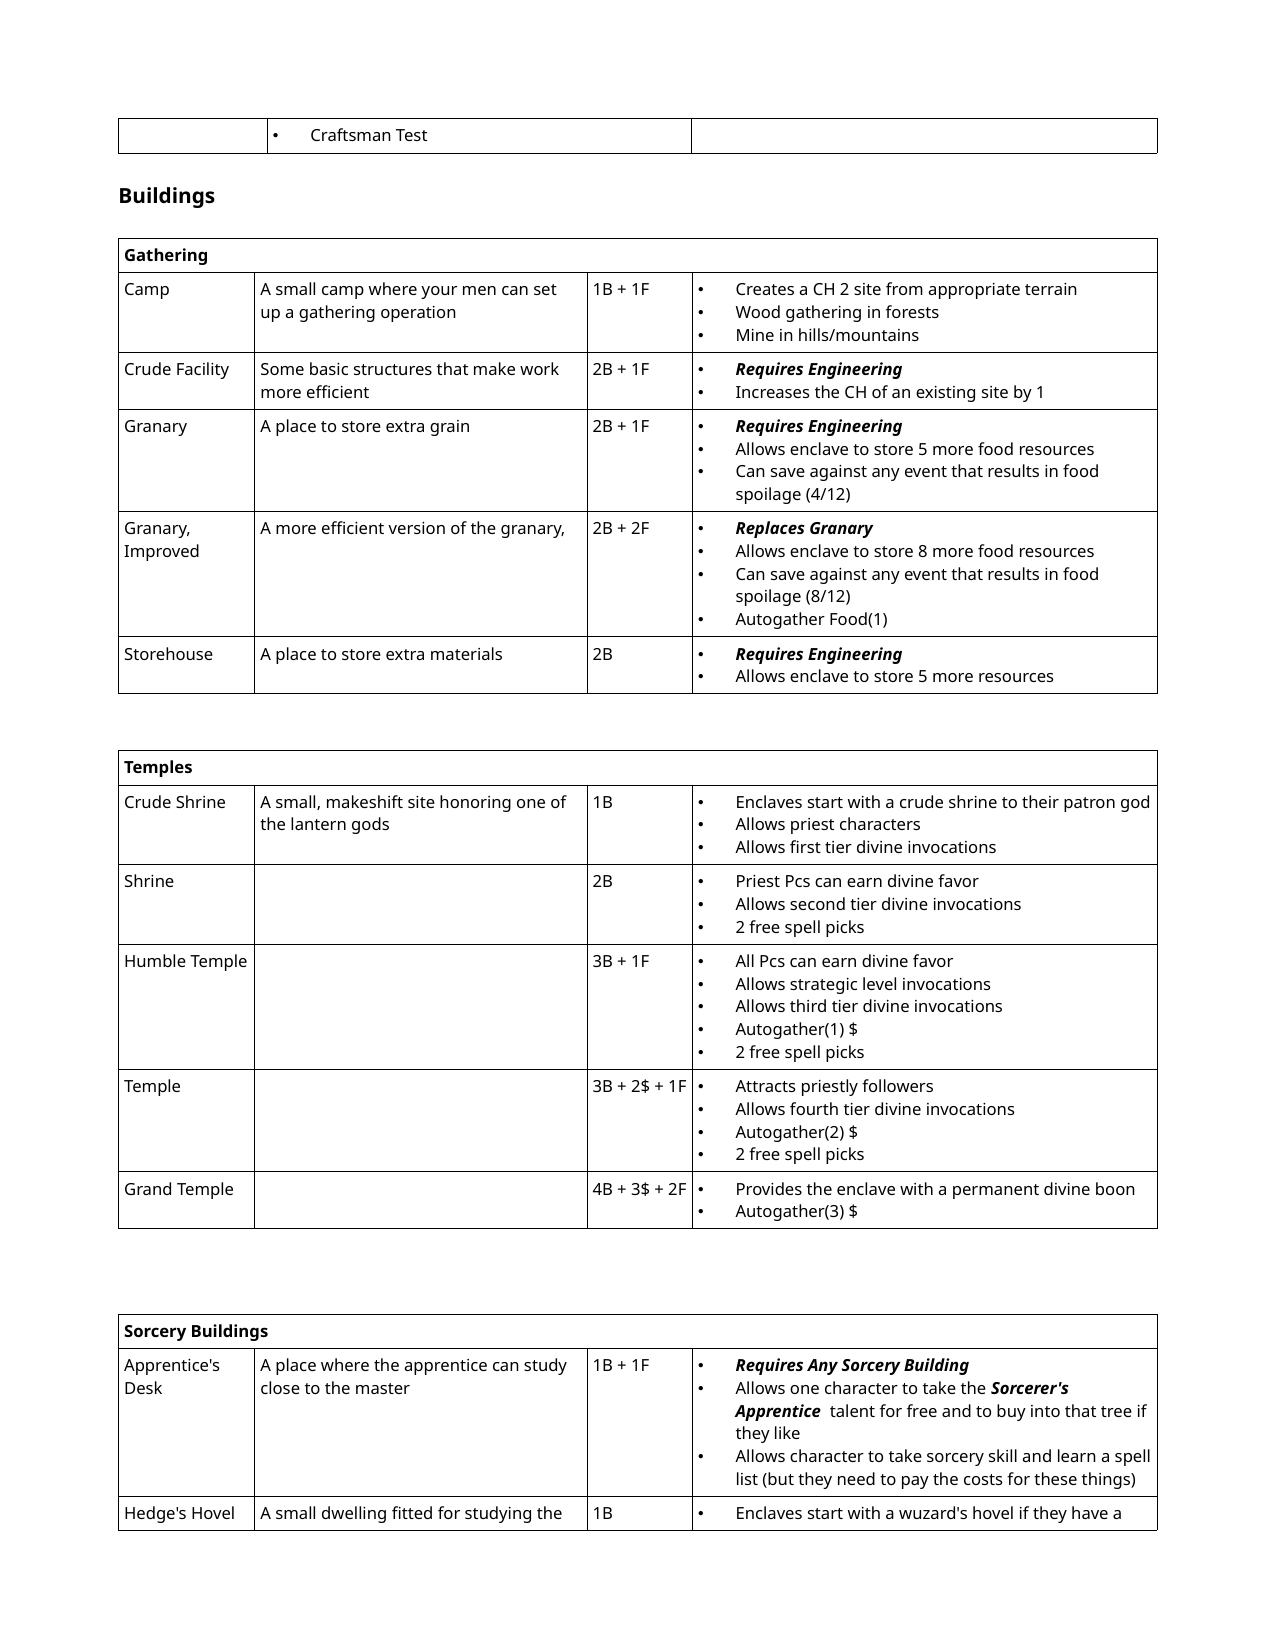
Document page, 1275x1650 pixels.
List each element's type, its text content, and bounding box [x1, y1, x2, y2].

table_cell Grand Temple [119, 1172, 254, 1228]
table_cell A small camp where your men can set up a gathering operation [255, 273, 587, 352]
table_cell 1B Must have sample of weapon with style Must have access to correct technology/resources Craftsman Test [268, 119, 691, 152]
table_cell Hedge's Hovel [119, 1497, 254, 1530]
table_header Gathering [119, 239, 1157, 272]
table_cell Crude Shrine [119, 786, 254, 864]
table_cell Apprentice's Desk [119, 1349, 254, 1496]
table_cell Priest Pcs can earn divine favor Allows second tier divine invocations 2 free spell picks [693, 865, 1157, 944]
table_cell A place to store extra grain [255, 410, 587, 511]
table_cell Attracts priestly followers Allows fourth tier divine invocations Autogather(2) $ 2 free spell picks [693, 1070, 1157, 1171]
table_cell [119, 119, 267, 152]
table_cell 2B + 2F [588, 512, 692, 636]
table_cell A small dwelling fitted for studying the [255, 1497, 587, 1530]
text Buildings [118, 181, 1157, 209]
table_cell Enclaves start with a wuzard's hovel if they have a character with sorcery Allows sorcerer character Allows first tier sorcery spells [693, 1497, 1157, 1530]
table_cell Crude Facility [119, 353, 254, 409]
table_header Temples [119, 751, 1157, 784]
table_cell Requires Engineering Allows enclave to store 5 more food resources Can save against any event that results in food spoilage (4/12) [693, 410, 1157, 511]
table_cell 4B + 3$ + 2F [588, 1172, 692, 1228]
table_cell Requires Engineering Allows enclave to store 5 more resources [693, 637, 1157, 693]
table_cell Enclaves start with a crude shrine to their patron god Allows priest characters Allows first tier divine invocations [693, 786, 1157, 864]
table_cell 2B + 1F [588, 353, 692, 409]
table_cell Provides the enclave with a permanent divine boon Autogather(3) $ [693, 1172, 1157, 1228]
table_cell 1B [588, 786, 692, 864]
table_cell [692, 119, 1157, 152]
table_cell A place where the apprentice can study close to the master [255, 1349, 587, 1496]
table_header Sorcery Buildings [119, 1315, 1157, 1348]
table_cell Humble Temple [119, 945, 254, 1069]
table_cell [255, 865, 587, 944]
table_cell Granary, Improved [119, 512, 254, 636]
table_cell 2B [588, 865, 692, 944]
table_cell Shrine [119, 865, 254, 944]
table_cell Camp [119, 273, 254, 352]
table_cell 1B [588, 1497, 692, 1530]
table_cell Requires Engineering Increases the CH of an existing site by 1 [693, 353, 1157, 409]
table_cell A more efficient version of the granary, [255, 512, 587, 636]
table_cell Granary [119, 410, 254, 511]
table_cell 2B + 1F [588, 410, 692, 511]
table_cell 1B + 1F [588, 1349, 692, 1496]
table_cell Replaces Granary Allows enclave to store 8 more food resources Can save against any event that results in food spoilage (8/12) Autogather Food(1) [693, 512, 1157, 636]
table_cell Temple [119, 1070, 254, 1171]
table_cell All Pcs can earn divine favor Allows strategic level invocations Allows third tier divine invocations Autogather(1) $ 2 free spell picks [693, 945, 1157, 1069]
table_cell Some basic structures that make work more efficient [255, 353, 587, 409]
table_cell 3B + 1F [588, 945, 692, 1069]
table_cell 1B + 1F [588, 273, 692, 352]
table_cell 2B [588, 637, 692, 693]
table_cell [255, 945, 587, 1069]
table_cell A place to store extra materials [255, 637, 587, 693]
table_cell Storehouse [119, 637, 254, 693]
table_cell Requires Any Sorcery Building Allows one character to take the Sorcerer's Apprentice talent for free and to buy into that tree if they like Allows character to take sorcery skill and learn a spell list (but they need to pay the costs for these things) [693, 1349, 1157, 1496]
table_cell A small, makeshift site honoring one of the lantern gods [255, 786, 587, 864]
table_cell [255, 1172, 587, 1228]
table_cell 3B + 2$ + 1F [588, 1070, 692, 1171]
table_cell Creates a CH 2 site from appropriate terrain Wood gathering in forests Mine in hills/mountains [693, 273, 1157, 352]
table_cell [255, 1070, 587, 1171]
